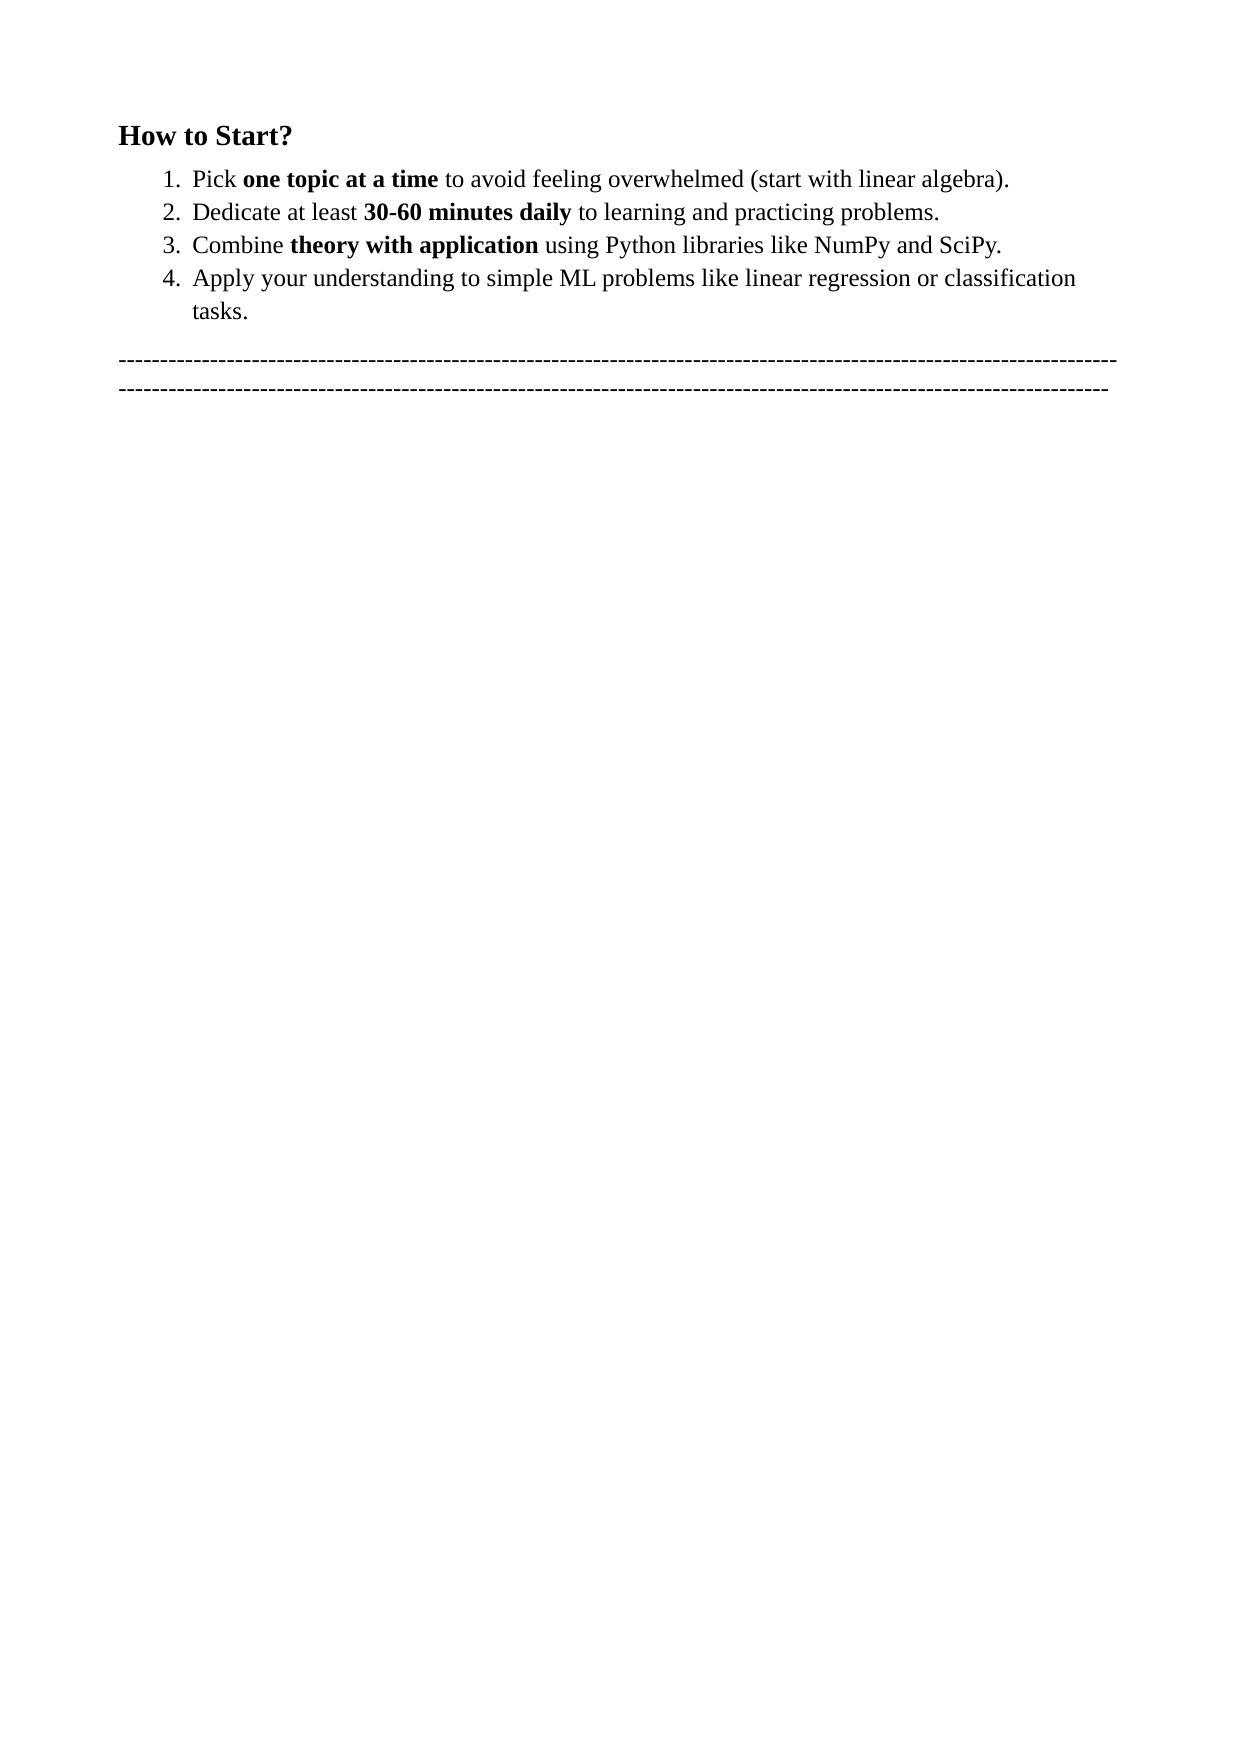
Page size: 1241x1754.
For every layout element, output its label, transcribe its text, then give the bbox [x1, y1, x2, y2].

text ----------------------------------------------------------------------------------------------------------------------------------------------------------------------------------------------------------------------------------------------- [118, 344, 1122, 401]
subtitle How to Start? [118, 118, 1122, 152]
list Combine theory with application using Python libraries like NumPy and SciPy. [162, 230, 1122, 259]
list Apply your understanding to simple ML problems like linear regression or classification tasks. [162, 263, 1122, 325]
list Dedicate at least 30-60 minutes daily to learning and practicing problems. [162, 197, 1122, 226]
list Pick one topic at a time to avoid feeling overwhelmed (start with linear algebra). [162, 164, 1122, 193]
